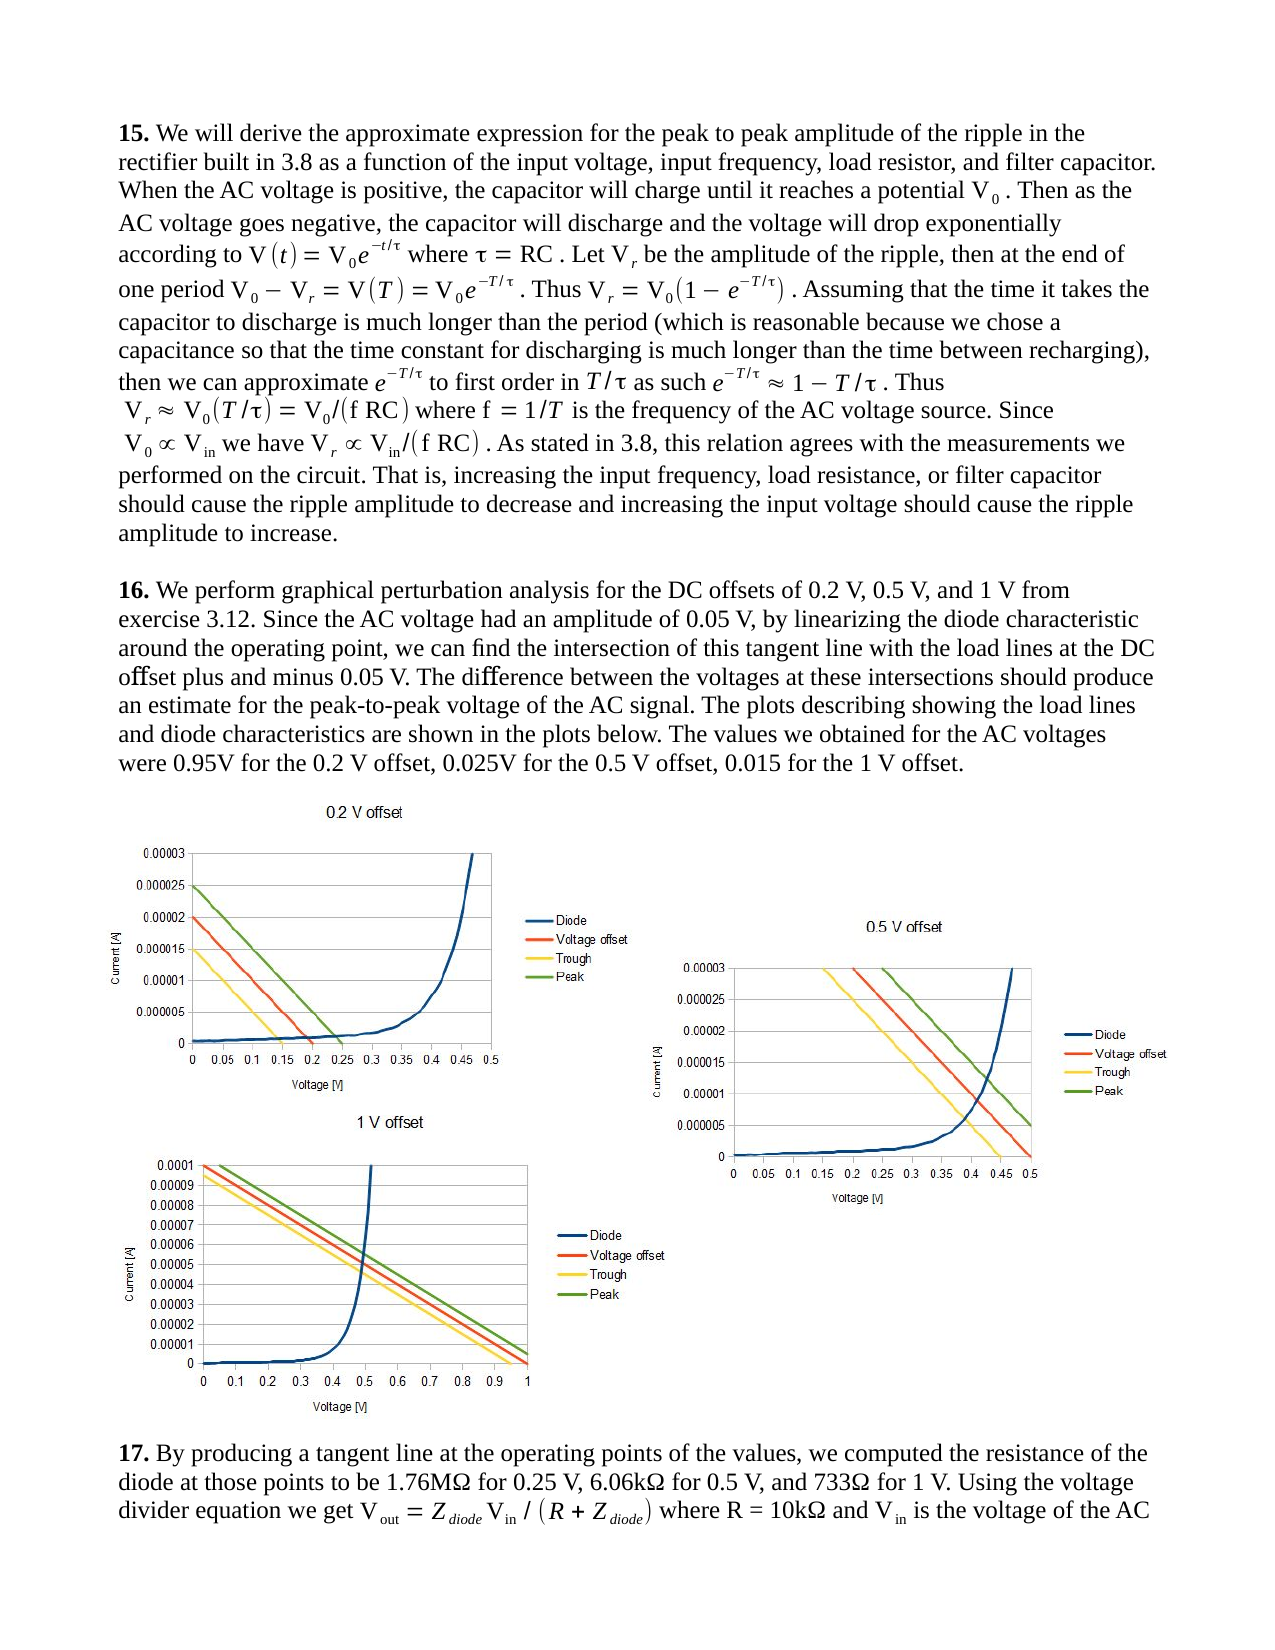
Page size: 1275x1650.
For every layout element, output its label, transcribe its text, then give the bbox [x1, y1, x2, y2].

picture [105, 806, 633, 1097]
text 15. We will derive the approximate expression for the peak to peak amplitude of the ripple in the rectifier built in 3.8 as a function of the input voltage, input frequency, load resistor, and filter capacitor. When the AC voltage is positive, the capacitor will charge until it reaches a potential. Then as the AC voltage goes negative, the capacitor will discharge and the voltage will drop exponentially according towhere. Letbe the amplitude of the ripple, then at the end of one period. Thus. Assuming that the time it takes the capacitor to discharge is much longer than the period (which is reasonable because we chose a capacitance so that the time constant for discharging is much longer than the time between recharging), then we can approximateto first order inas such. Thuswhereis the frequency of the AC voltage source. Sincewe have. As stated in 3.8, this relation agrees with the measurements we performed on the circuit. That is, increasing the input frequency, load resistance, or filter capacitor should cause the ripple amplitude to decrease and increasing the input voltage should cause the ripple amplitude to increase. [118, 118, 1157, 547]
text 17. By producing a tangent line at the operating points of the values, we computed the resistance of the diode at those points to be 1.76MΩ for 0.25 V, 6.06kΩ for 0.5 V, and 733Ω for 1 V. Using the voltage divider equation we getwhere R = 10kΩ andis the voltage of the AC input signal (which is 0.1V ). Plotting this on the same graph as in question 3.12, we see that that these calculated values are on the same order of magnitude as the measured values. A large AC signal corresponds to large perturbations. From the graph of the diode characteristic below, we that the actual resistances of the diode at the peaks and troughs of the signal are no longer well approximated by the the resistance value at the DC oﬀset. Using the tangent line, we can compute the output signal to have a peak-to-peak voltage given by the diﬀerence in the dark blue lines, while the actual peak-to-peak voltage is given the red lines. Since the red lines are closer together than the blue lines, the large signal impedance would produce a value much greater than what we might measure. [118, 1438, 1157, 1528]
text 16. We perform graphical perturbation analysis for the DC offsets of 0.2 V, 0.5 V, and 1 V from exercise 3.12. Since the AC voltage had an amplitude of 0.05 V, by linearizing the diode characteristic around the operating point, we can ﬁnd the intersection of this tangent line with the load lines at the DC oﬀset plus and minus 0.05 V. The diﬀerence between the voltages at these intersections should produce an estimate for the peak-to-peak voltage of the AC signal. The plots describing showing the load lines and diode characteristics are shown in the plots below. The values we obtained for the AC voltages were 0.95V for the 0.2 V offset, 0.025V for the 0.5 V offset, 0.015 for the 1 V offset. [118, 576, 1157, 777]
picture [115, 911, 1169, 1419]
